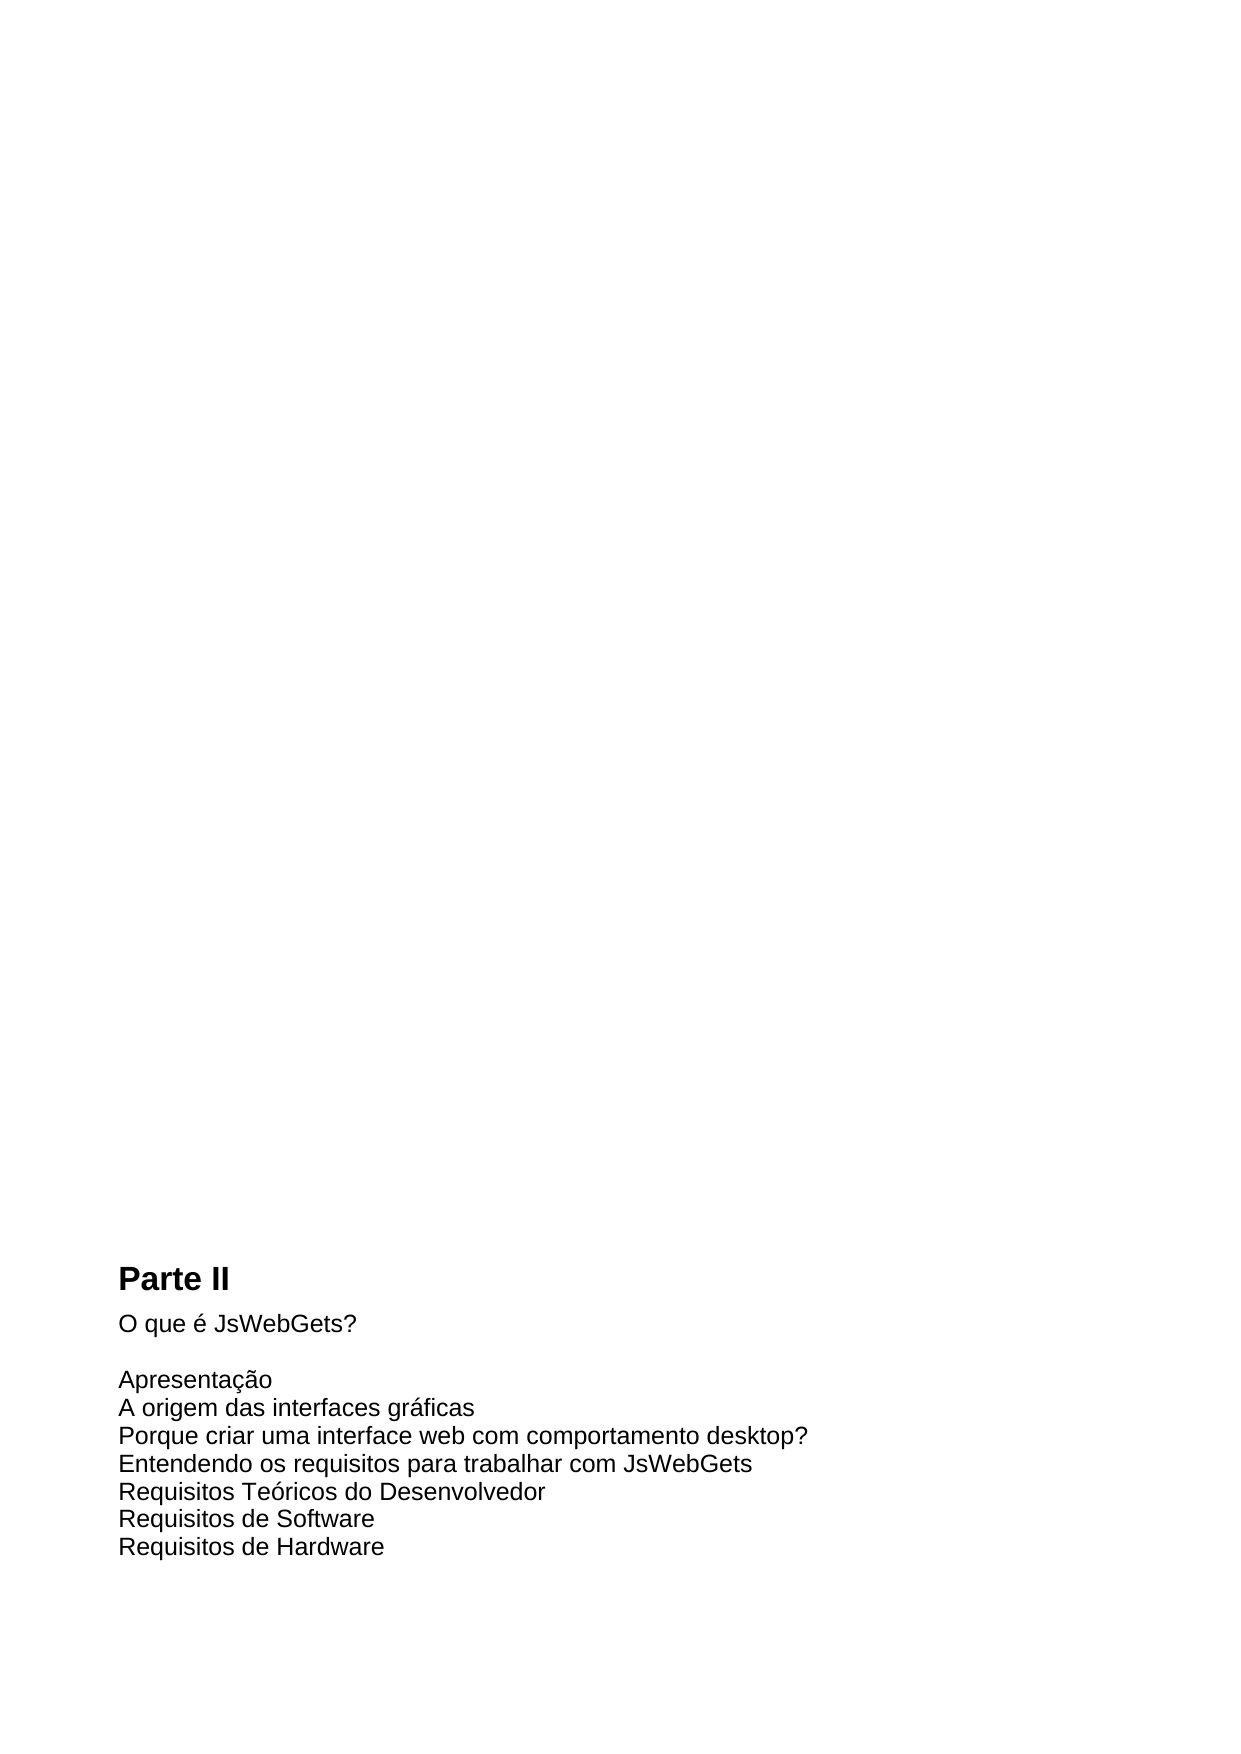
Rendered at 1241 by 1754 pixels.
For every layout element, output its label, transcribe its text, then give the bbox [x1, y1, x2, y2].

text Apresentação [118, 1366, 1122, 1393]
text Entendendo os requisitos para trabalhar com JsWebGets [118, 1449, 1122, 1477]
text Requisitos de Hardware [118, 1533, 1122, 1561]
text A origem das interfaces gráficas [118, 1393, 1122, 1421]
text O que é JsWebGets? [118, 1310, 1122, 1338]
text Requisitos Teóricos do Desenvolvedor [118, 1477, 1122, 1505]
text Porque criar uma interface web com comportamento desktop? [118, 1421, 1122, 1449]
text Requisitos de Software [118, 1505, 1122, 1533]
subtitle Parte II [118, 1260, 1122, 1297]
